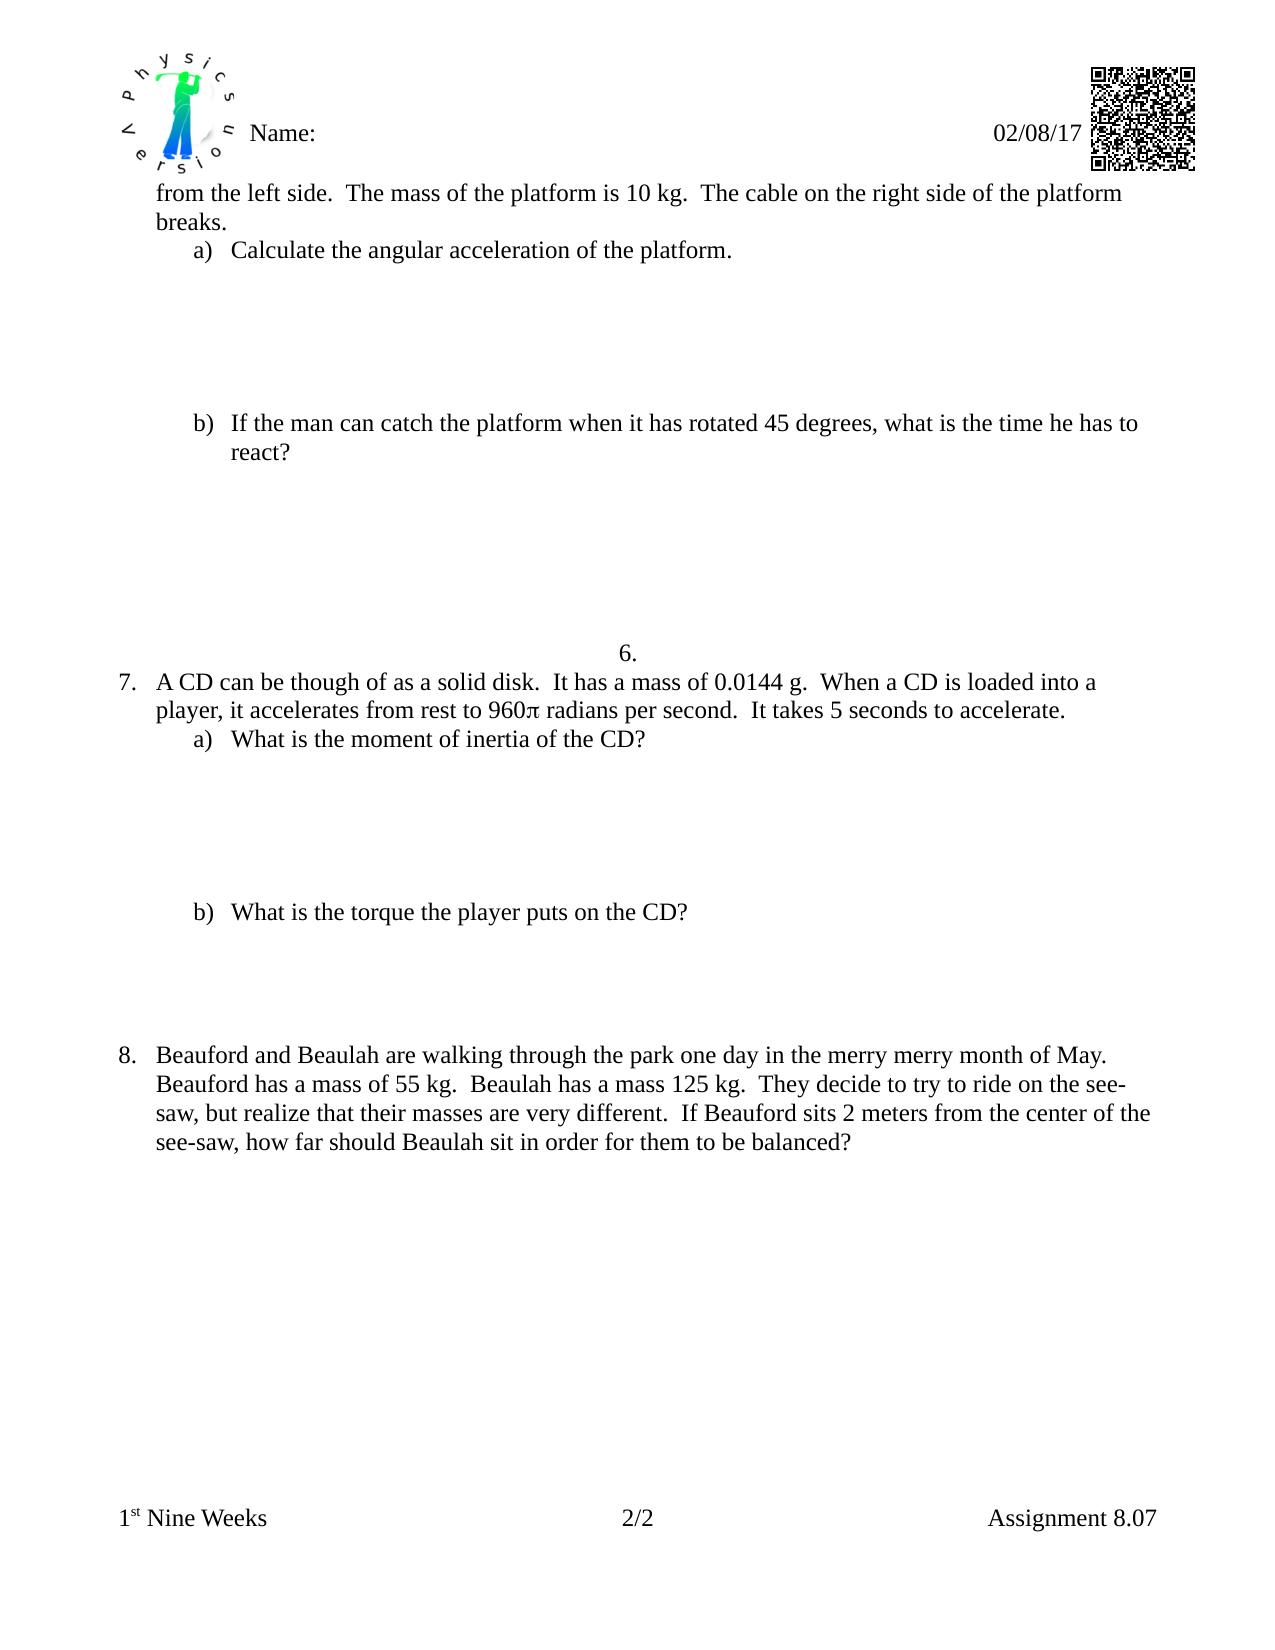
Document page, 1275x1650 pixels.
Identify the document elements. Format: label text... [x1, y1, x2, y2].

list A CD can be though of as a solid disk. It has a mass of 0.0144 g. When a CD is loaded into a player, it accelerates from rest to 960p radians per second. It takes 5 seconds to accelerate. [118, 667, 1157, 724]
list What is the moment of inertia of the CD? [193, 724, 1157, 753]
list from the left side. The mass of the platform is 10 kg. The cable on the right side of the platform breaks. [118, 176, 1157, 236]
list What is the torque the player puts on the CD? [193, 897, 1157, 926]
picture [1082, 58, 1203, 179]
picture [121, 53, 235, 174]
list If the man can catch the platform when it has rotated 45 degrees, what is the time he has to react? [193, 408, 1157, 466]
list Calculate the angular acceleration of the platform. [193, 236, 1157, 264]
list Beauford and Beaulah are walking through the park one day in the merry merry month of May. Beauford has a mass of 55 kg. Beaulah has a mass 125 kg. They decide to try to ride on the see-saw, but realize that their masses are very different. If Beauford sits 2 meters from the center of the see-saw, how far should Beaulah sit in order for them to be balanced? [118, 1041, 1157, 1156]
